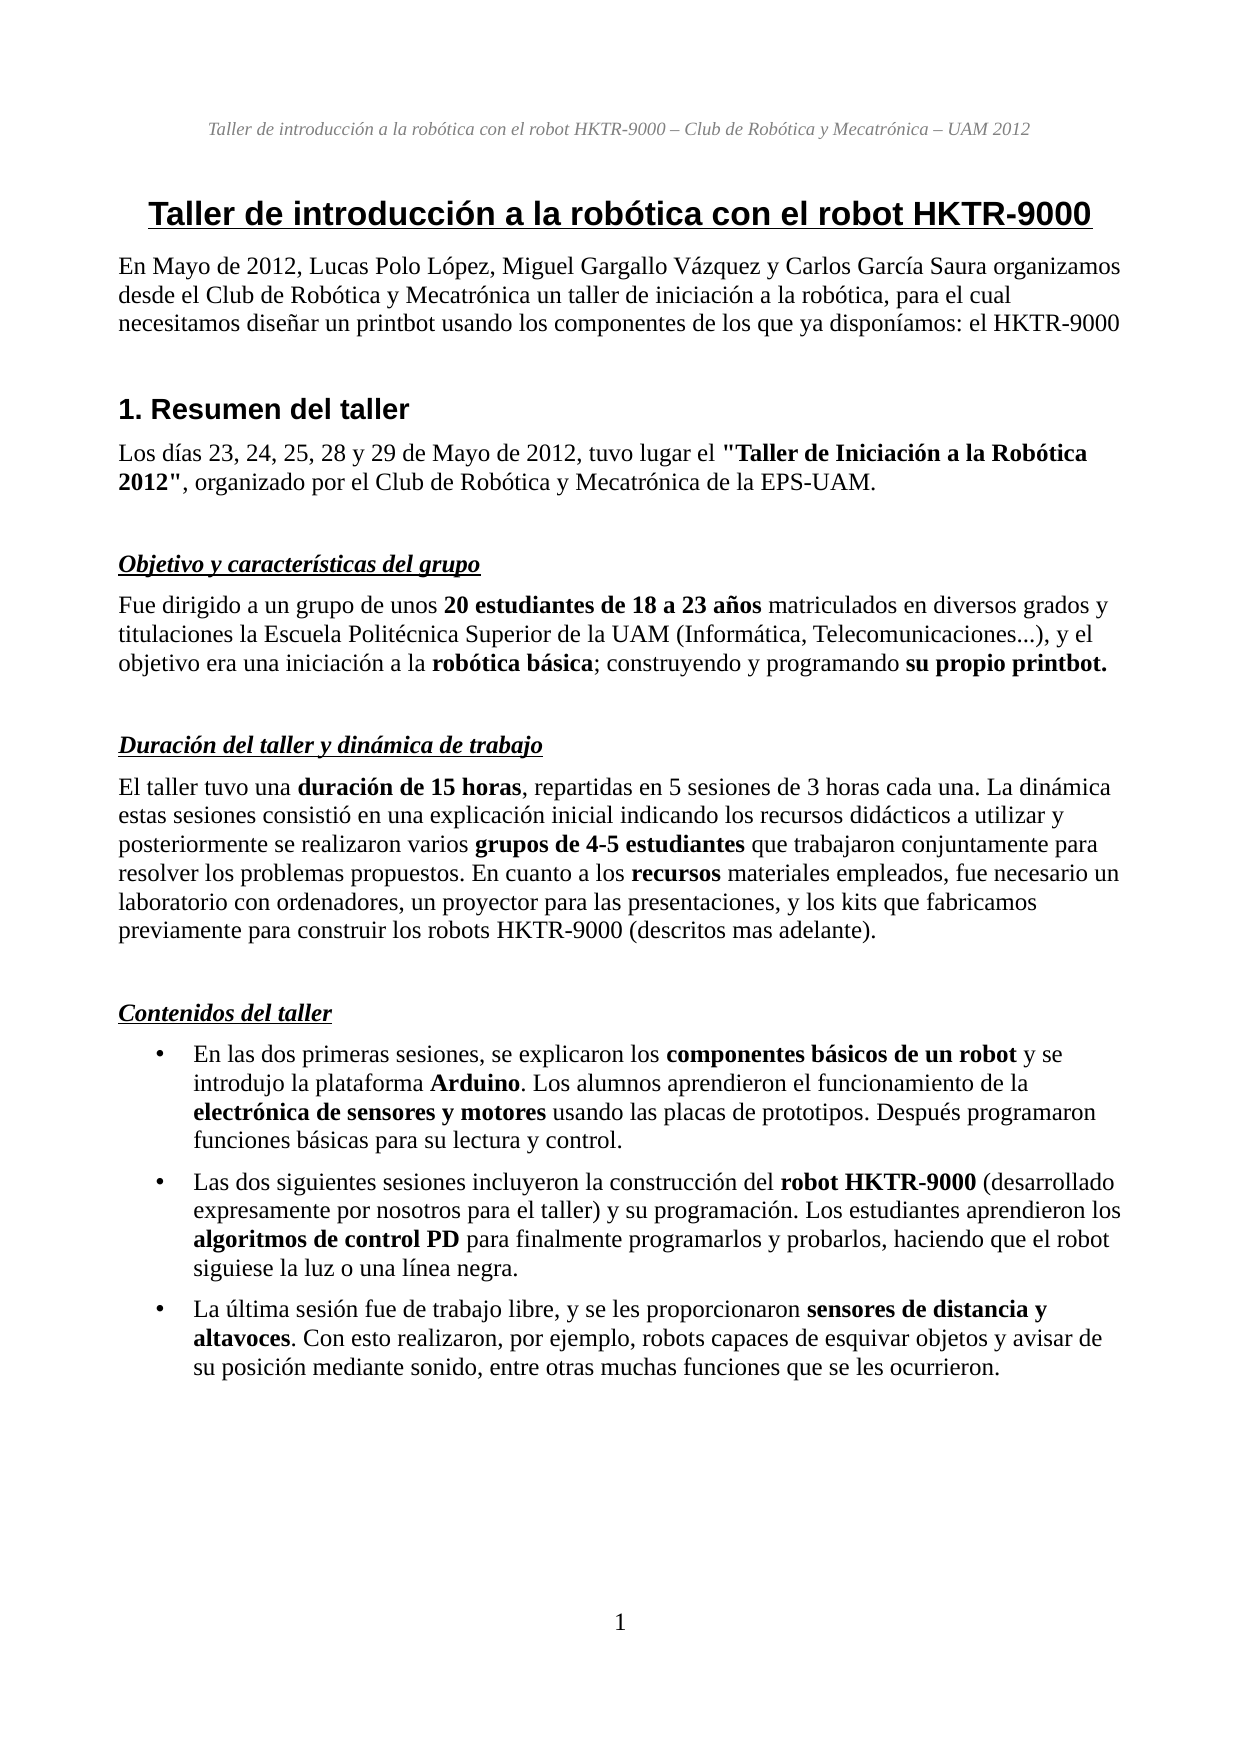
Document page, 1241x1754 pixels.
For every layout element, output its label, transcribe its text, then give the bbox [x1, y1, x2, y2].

list Las dos siguientes sesiones incluyeron la construcción del robot HKTR-9000 (desarrollado expresamente por nosotros para el taller) y su programación. Los estudiantes aprendieron los algoritmos de control PD para finalmente programarlos y probarlos, haciendo que el robot siguiese la luz o una línea negra. [156, 1167, 1122, 1282]
subtitle Taller de introducción a la robótica con el robot HKTR-9000 [118, 194, 1122, 233]
text En Mayo de 2012, Lucas Polo López, Miguel Gargallo Vázquez y Carlos García Saura organizamos desde el Club de Robótica y Mecatrónica un taller de iniciación a la robótica, para el cual necesitamos diseñar un printbot usando los componentes de los que ya disponíamos: el HKTR-9000 [118, 251, 1122, 337]
text Contenidos del taller [118, 998, 1122, 1027]
subtitle 1. Resumen del taller [118, 392, 1122, 426]
text El taller tuvo una duración de 15 horas, repartidas en 5 sesiones de 3 horas cada una. La dinámica estas sesiones consistió en una explicación inicial indicando los recursos didácticos a utilizar y posteriormente se realizaron varios grupos de 4-5 estudiantes que trabajaron conjuntamente para resolver los problemas propuestos. En cuanto a los recursos materiales empleados, fue necesario un laboratorio con ordenadores, un proyector para las presentaciones, y los kits que fabricamos previamente para construir los robots HKTR-9000 (descritos mas adelante). [118, 772, 1122, 944]
list En las dos primeras sesiones, se explicaron los componentes básicos de un robot y se introdujo la plataforma Arduino. Los alumnos aprendieron el funcionamiento de la electrónica de sensores y motores usando las placas de prototipos. Después programaron funciones básicas para su lectura y control. [156, 1039, 1122, 1154]
text Duración del taller y dinámica de trabajo [118, 731, 1122, 759]
list La última sesión fue de trabajo libre, y se les proporcionaron sensores de distancia y altavoces. Con esto realizaron, por ejemplo, robots capaces de esquivar objetos y avisar de su posición mediante sonido, entre otras muchas funciones que se les ocurrieron. [156, 1294, 1122, 1381]
text Los días 23, 24, 25, 28 y 29 de Mayo de 2012, tuvo lugar el "Taller de Iniciación a la Robótica 2012", organizado por el Club de Robótica y Mecatrónica de la EPS-UAM. [118, 438, 1122, 496]
text Objetivo y características del grupo [118, 549, 1122, 578]
text Fue dirigido a un grupo de unos 20 estudiantes de 18 a 23 años matriculados en diversos grados y titulaciones la Escuela Politécnica Superior de la UAM (Informática, Telecomunicaciones...), y el objetivo era una iniciación a la robótica básica; construyendo y programando su propio printbot. [118, 591, 1122, 677]
